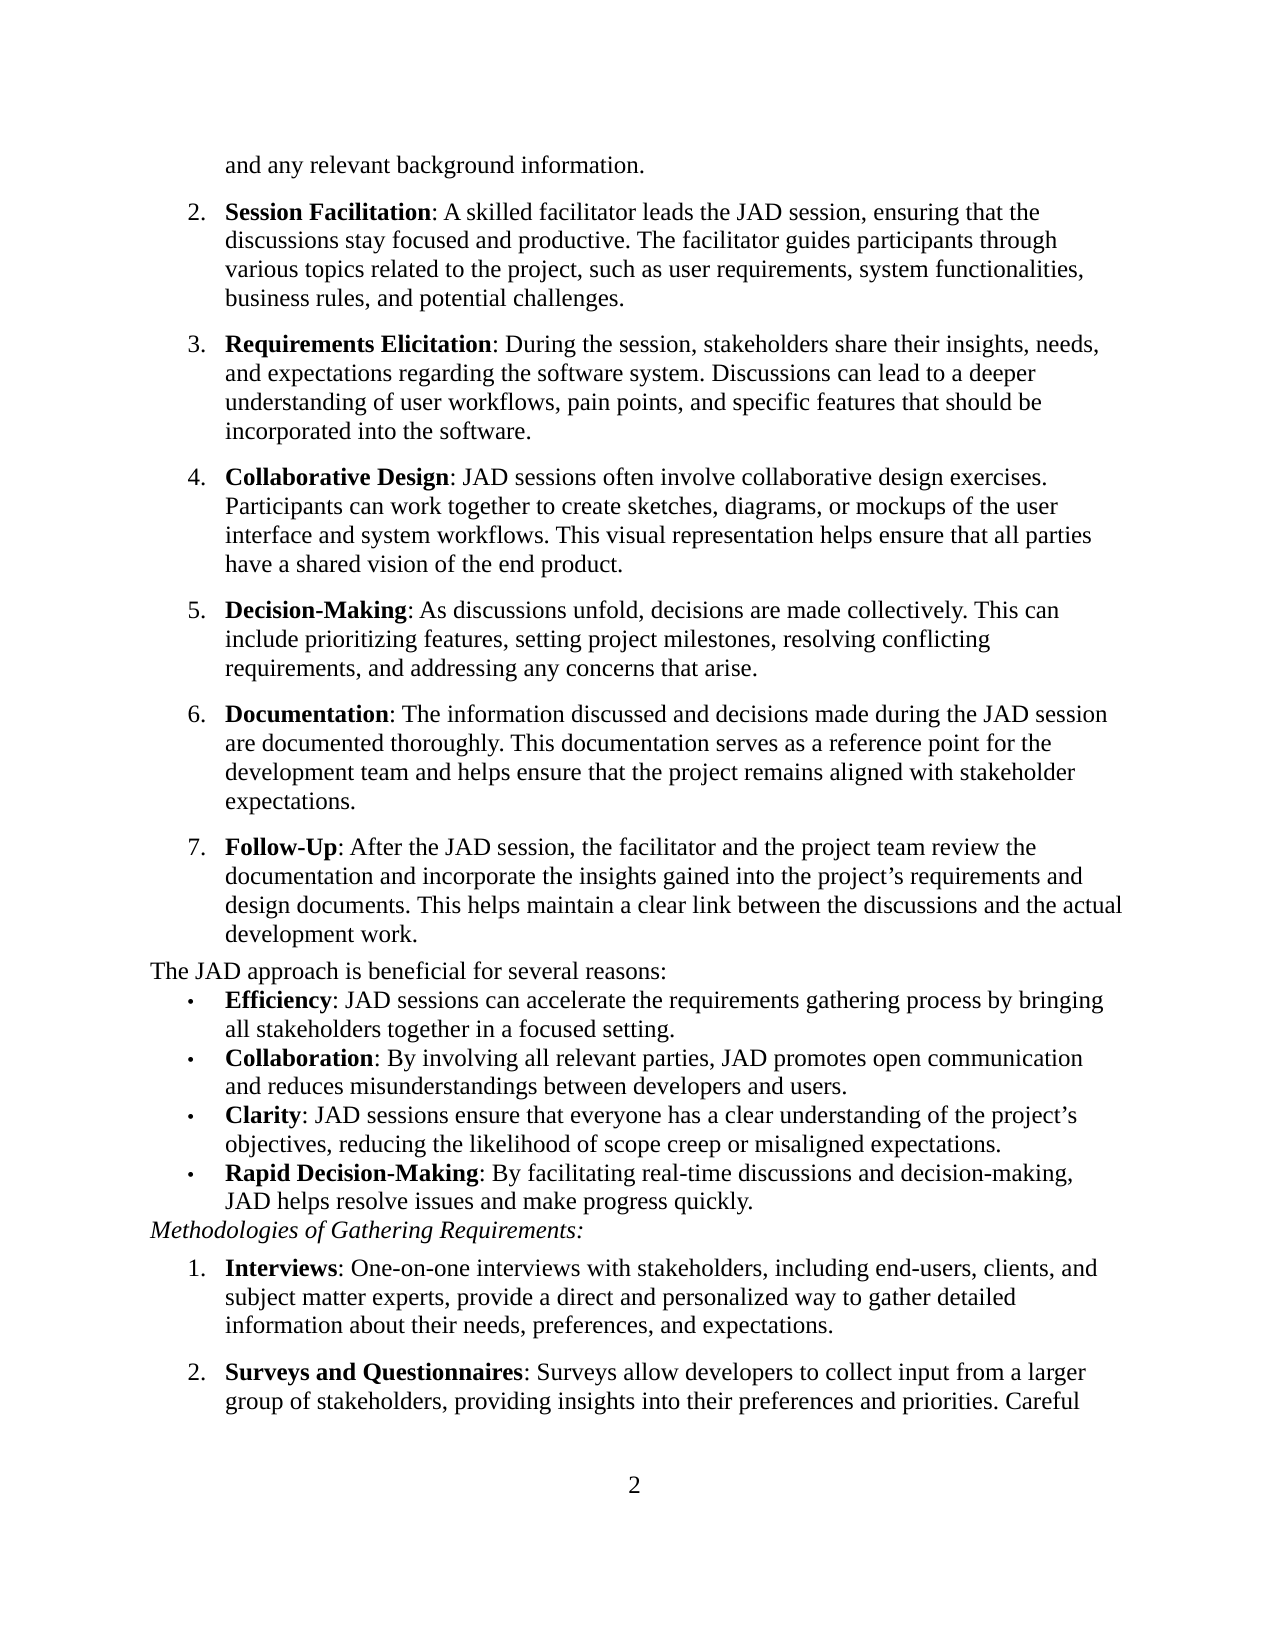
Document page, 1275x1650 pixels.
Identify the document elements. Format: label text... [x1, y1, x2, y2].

list Collaborative Design: JAD sessions often involve collaborative design exercises. Participants can work together to create sketches, diagrams, or mockups of the user interface and system workflows. This visual representation helps ensure that all parties have a shared vision of the end product. [187, 462, 1125, 577]
list Interviews: One-on-one interviews with stakeholders, including end-users, clients, and subject matter experts, provide a direct and personalized way to gather detailed information about their needs, preferences, and expectations. [187, 1253, 1125, 1339]
list Follow-Up: After the JAD session, the facilitator and the project team review the documentation and incorporate the insights gained into the project’s requirements and design documents. This helps maintain a clear link between the discussions and the actual development work. [187, 832, 1125, 947]
list Clarity: JAD sessions ensure that everyone has a clear understanding of the project’s objectives, reducing the likelihood of scope creep or misaligned expectations. [187, 1100, 1125, 1158]
list Efficiency: JAD sessions can accelerate the requirements gathering process by bringing all stakeholders together in a focused setting. [187, 985, 1125, 1043]
list Requirements Elicitation: During the session, stakeholders share their insights, needs, and expectations regarding the software system. Discussions can lead to a deeper understanding of user workflows, pain points, and specific features that should be incorporated into the software. [187, 329, 1125, 444]
list Surveys and Questionnaires: Surveys allow developers to collect input from a larger group of stakeholders, providing insights into their preferences and priorities. Careful [187, 1357, 1125, 1414]
list Decision-Making: As discussions unfold, decisions are made collectively. This can include prioritizing features, setting project milestones, resolving conflicting requirements, and addressing any concerns that arise. [187, 595, 1125, 682]
text The JAD approach is beneficial for several reasons: [150, 956, 1125, 985]
text Methodologies of Gathering Requirements: [150, 1215, 1125, 1244]
list Rapid Decision-Making: By facilitating real-time discussions and decision-making, JAD helps resolve issues and make progress quickly. [187, 1158, 1125, 1215]
list Collaboration: By involving all relevant parties, JAD promotes open communication and reduces misunderstandings between developers and users. [187, 1043, 1125, 1100]
list Documentation: The information discussed and decisions made during the JAD session are documented thoroughly. This documentation serves as a reference point for the development team and helps ensure that the project remains aligned with stakeholder expectations. [187, 699, 1125, 814]
list Session Facilitation: A skilled facilitator leads the JAD session, ensuring that the discussions stay focused and productive. The facilitator guides participants through various topics related to the project, such as user requirements, system functionalities, business rules, and potential challenges. [187, 197, 1125, 312]
list and any relevant background information. [187, 150, 1125, 179]
